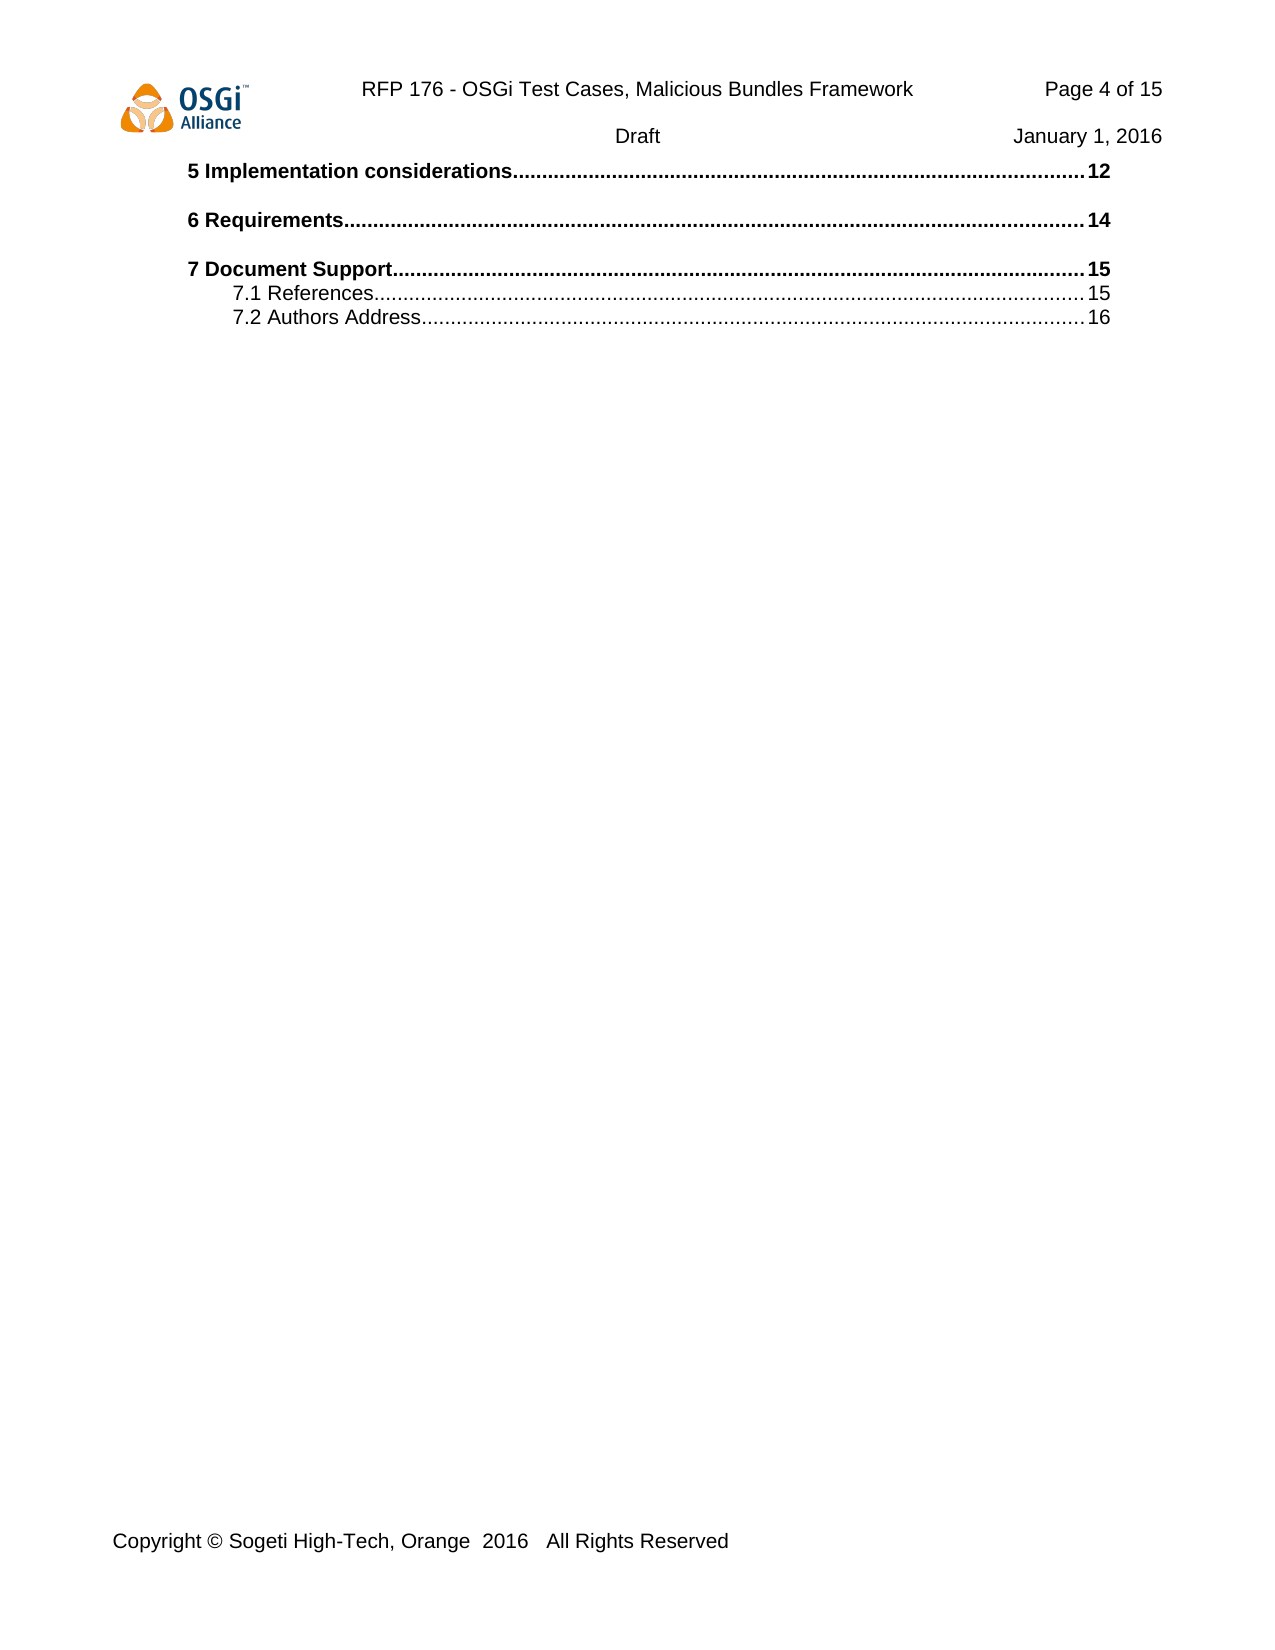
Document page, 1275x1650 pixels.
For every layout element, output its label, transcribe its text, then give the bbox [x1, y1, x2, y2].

text 7.1 References 15 [232, 281, 1162, 305]
picture [113, 76, 257, 140]
text 7 Document Support 15 [187, 257, 1162, 281]
text 6 Requirements 14 [187, 208, 1162, 232]
text 7.2 Authors Address 16 [232, 305, 1162, 329]
text 5 Implementation considerations 12 [187, 159, 1162, 183]
